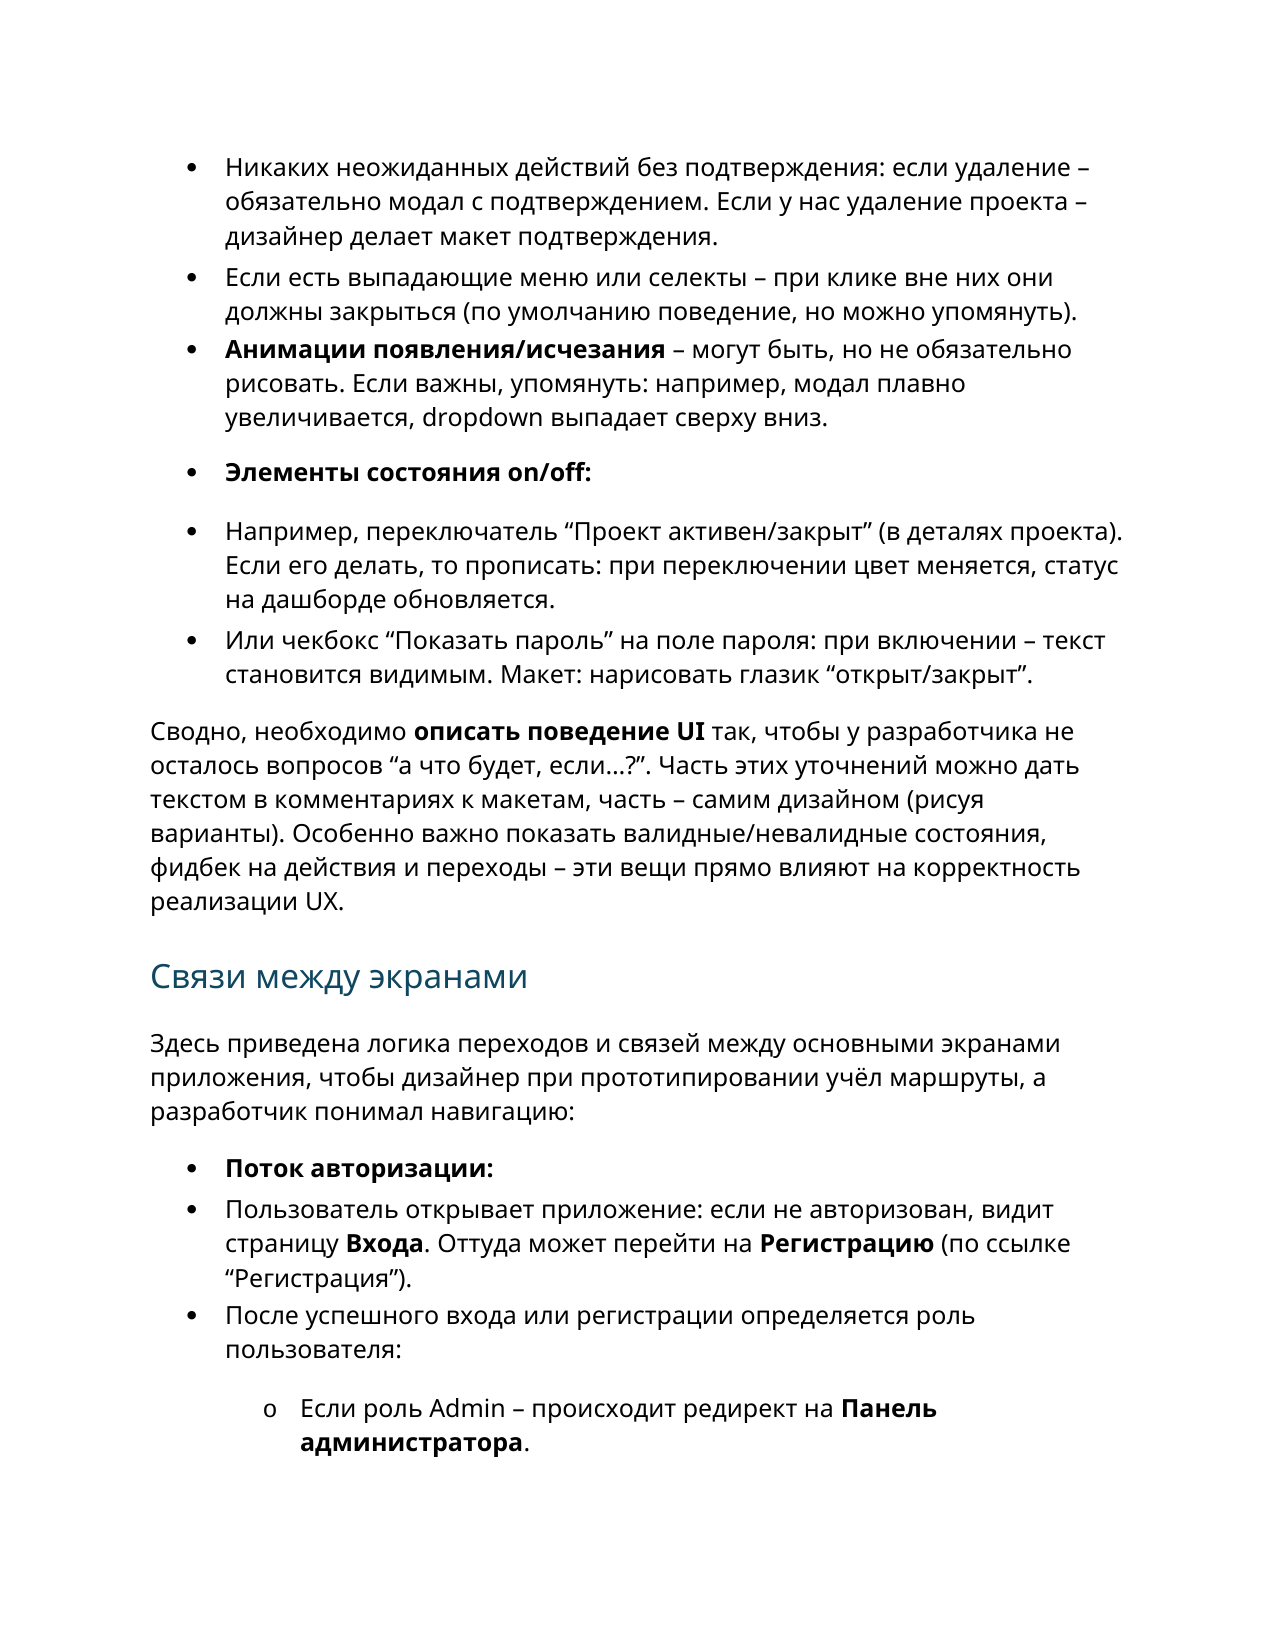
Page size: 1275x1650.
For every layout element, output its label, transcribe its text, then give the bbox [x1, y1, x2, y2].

list Например, переключатель “Проект активен/закрыт” (в деталях проекта). Если его делать, то прописать: при переключении цвет меняется, статус на дашборде обновляется. [187, 513, 1125, 615]
text Здесь приведена логика переходов и связей между основными экранами приложения, чтобы дизайнер при прототипировании учёл маршруты, а разработчик понимал навигацию: [150, 1026, 1125, 1128]
list Пользователь открывает приложение: если не авторизован, видит страницу Входа. Оттуда может перейти на Регистрацию (по ссылке “Регистрация”). [187, 1192, 1125, 1294]
subtitle Связи между экранами [150, 953, 1125, 999]
list Поток авторизации: [187, 1151, 1125, 1184]
list Никаких неожиданных действий без подтверждения: если удаление – обязательно модал с подтверждением. Если у нас удаление проекта – дизайнер делает макет подтверждения. [187, 150, 1125, 252]
list Элементы состояния on/off: [187, 454, 1125, 489]
text Сводно, необходимо описать поведение UI так, чтобы у разработчика не осталось вопросов “а что будет, если…?”. Часть этих уточнений можно дать текстом в комментариях к макетам, часть – самим дизайном (рисуя варианты). Особенно важно показать валидные/невалидные состояния, фидбек на действия и переходы – эти вещи прямо влияют на корректность реализации UX. [150, 713, 1125, 918]
list После успешного входа или регистрации определяется роль пользователя: [187, 1298, 1125, 1366]
list Если есть выпадающие меню или селекты – при клике вне них они должны закрыться (по умолчанию поведение, но можно упомянуть). [187, 260, 1125, 328]
list Если роль Admin – происходит редирект на Панель администратора. [262, 1391, 1125, 1459]
list Или чекбокс “Показать пароль” на поле пароля: при включении – текст становится видимым. Макет: нарисовать глазик “открыт/закрыт”. [187, 623, 1125, 691]
list Анимации появления/исчезания – могут быть, но не обязательно рисовать. Если важны, упомянуть: например, модал плавно увеличивается, dropdown выпадает сверху вниз. [187, 332, 1125, 434]
